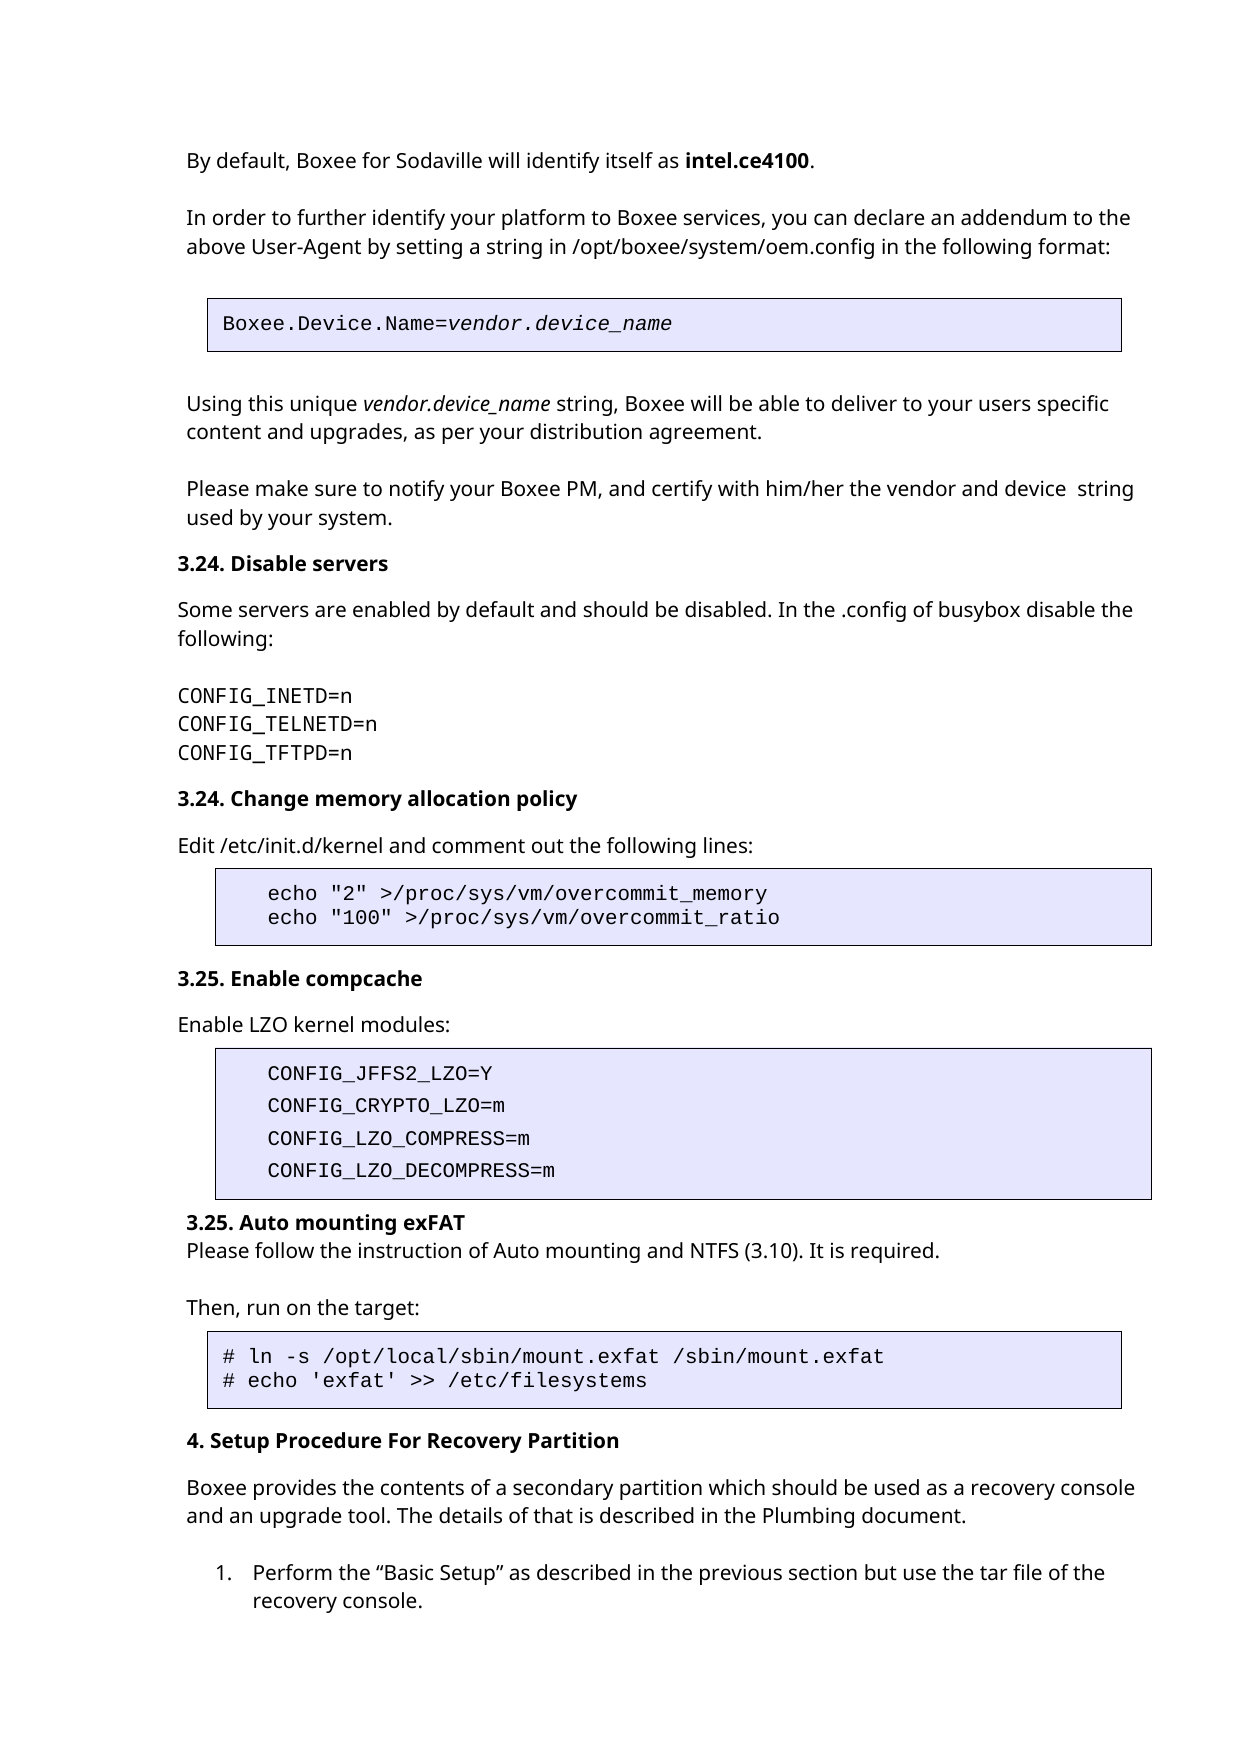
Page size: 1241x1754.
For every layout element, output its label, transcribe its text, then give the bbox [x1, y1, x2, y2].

list CONFIG_INETD=n [352, 681, 1143, 709]
text Boxee provides the contents of a secondary partition which should be used as a recovery console and an upgrade tool. The details of that is described in the Plumbing document. [967, 1473, 1143, 1530]
text By default, Boxee for Sodaville will identify itself as intel.ce4100. [815, 147, 1143, 175]
list Enable LZO kernel modules: [451, 1010, 1143, 1038]
text Using this unique vendor.device_name string, Boxee will be able to deliver to your users specific content and upgrades, as per your distribution agreement. [186, 389, 1143, 446]
text Then, run on the target: [186, 1293, 1143, 1322]
text 3.25. Auto mounting exFAT [465, 1208, 1143, 1237]
text Boxee.Device.Name=vendor.device_name [208, 299, 1121, 351]
list CONFIG_LZO_DECOMPRESS=m [216, 1145, 1151, 1199]
subtitle 3.25. Enable compcache [423, 964, 1142, 992]
list Perform the “Basic Setup” as described in the previous section but use the tar file of the recovery console. [423, 1558, 1152, 1615]
text Please make sure to notify your Boxee PM, and certify with him/her the vendor and device string used by your system. [393, 474, 1143, 531]
list CONFIG_LZO_COMPRESS=m [216, 1113, 1151, 1145]
list CONFIG_JFFS2_LZO=Y [216, 1049, 1151, 1080]
list CONFIG_TELNETD=n [377, 709, 1143, 738]
subtitle 3.24. Disable servers [388, 549, 1142, 578]
list CONFIG_CRYPTO_LZO=m [216, 1080, 1151, 1113]
text In order to further identify your platform to Boxee services, you can declare an addendum to the above User-Agent by setting a string in /opt/boxee/system/oem.config in the following format: [186, 203, 1143, 260]
list Some servers are enabled by default and should be disabled. In the .config of busybox disable the following: [273, 596, 1143, 652]
text # ln -s /opt/local/sbin/mount.exfat /sbin/mount.exfat # echo 'exfat' >> /etc/filesystems [208, 1332, 1121, 1408]
list CONFIG_TFTPD=n [352, 738, 1143, 766]
subtitle 3.24. Change memory allocation policy [577, 784, 1142, 813]
text Please follow the instruction of Auto mounting and NTFS (3.10). It is required. [941, 1237, 1143, 1265]
list echo "2" >/proc/sys/vm/overcommit_memory echo "100" >/proc/sys/vm/overcommit_ratio [216, 869, 1151, 945]
list Edit /etc/init.d/kernel and comment out the following lines: [754, 831, 1143, 859]
subtitle 4. Setup Procedure For Recovery Partition [620, 1426, 1142, 1455]
